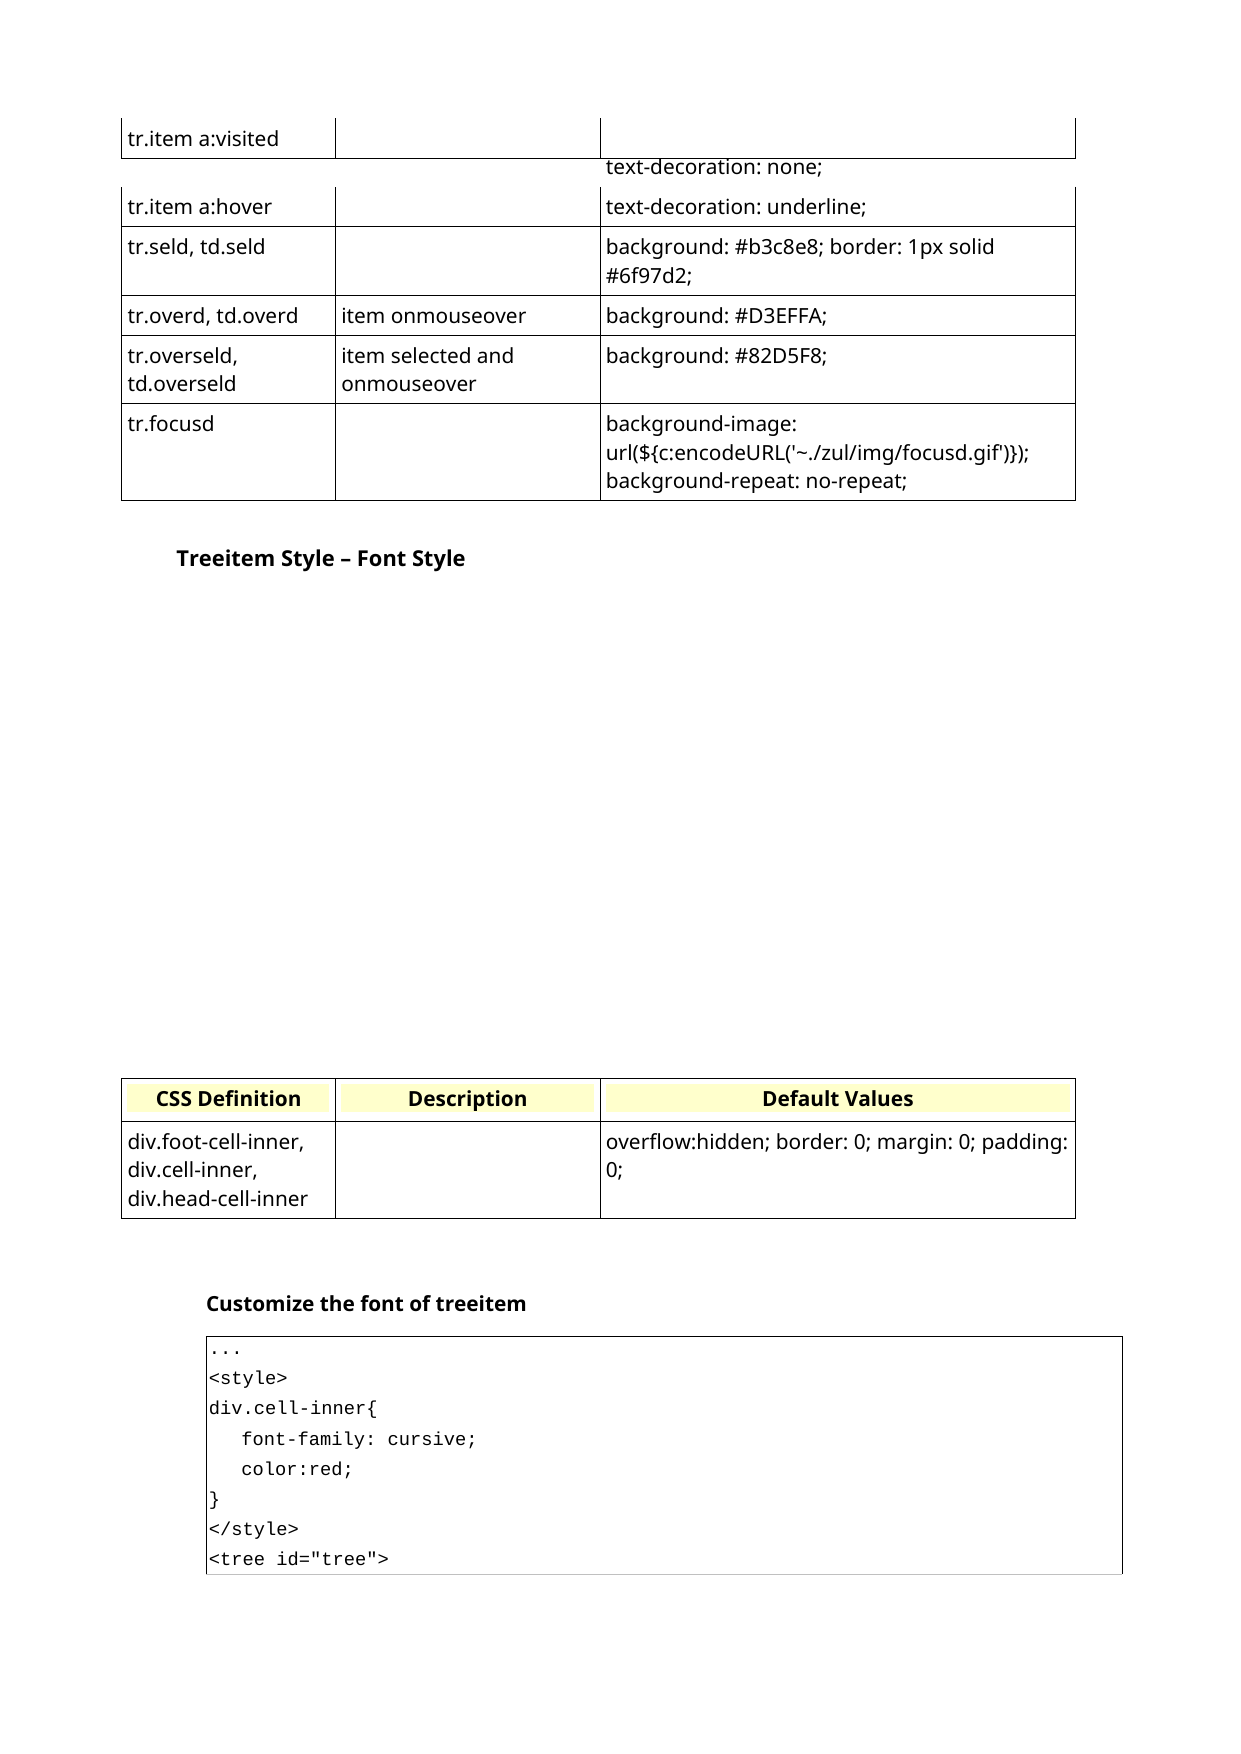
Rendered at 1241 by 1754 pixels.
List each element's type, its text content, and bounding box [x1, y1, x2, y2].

text <style> [207, 1366, 1122, 1390]
table_cell font-size: small; font-weight: normal; color: black; text-decoration: none; [601, 118, 1075, 158]
subtitle Customize the font of treeitem [206, 1289, 1122, 1318]
table_cell [336, 187, 600, 226]
text </style> [207, 1517, 1122, 1541]
table_cell background: #b3c8e8; border: 1px solid #6f97d2; [601, 227, 1075, 295]
table_cell text-decoration: underline; [601, 187, 1075, 226]
table_cell item onmouseover [336, 296, 600, 335]
table_header Default Values [601, 1079, 1075, 1121]
table_cell tr.seld, td.seld [122, 227, 335, 295]
text <tree id="tree"> [207, 1547, 1122, 1574]
table_header CSS Definition [122, 1079, 335, 1121]
table_cell tr.overseld, td.overseld [122, 336, 335, 403]
table_cell div.foot-cell-inner, div.cell-inner, div.head-cell-inner [122, 1122, 335, 1218]
table_cell background: #D3EFFA; [601, 296, 1075, 335]
table_cell [336, 227, 600, 295]
table_cell tr.focusd [122, 404, 335, 472]
table_cell overflow:hidden; border: 0; margin: 0; padding: 0; [601, 1122, 1075, 1218]
table_cell background: #82D5F8; [601, 336, 1075, 403]
text ... [207, 1337, 1122, 1360]
table_header Description [336, 1079, 600, 1121]
table_cell [336, 1122, 600, 1218]
table_cell background-image: url(${c:encodeURL('~./zul/img/focusd.gif')}); background-repeat: no-repeat; [601, 404, 1075, 472]
table_cell item selected and onmouseover [336, 336, 600, 403]
subtitle Treeitem Style – Font Style [176, 543, 1122, 573]
table_cell [336, 118, 600, 158]
text color:red; [207, 1456, 1122, 1481]
table_cell tr.overd, td.overd [122, 296, 335, 335]
text div.cell-inner{ [207, 1396, 1122, 1420]
table_cell tr.item a:hover [122, 187, 335, 226]
text } [207, 1486, 1122, 1511]
table_cell tr.item, tr.item a, tr.item a:visited [122, 118, 335, 158]
text font-family: cursive; [207, 1426, 1122, 1451]
table_cell [336, 404, 600, 472]
